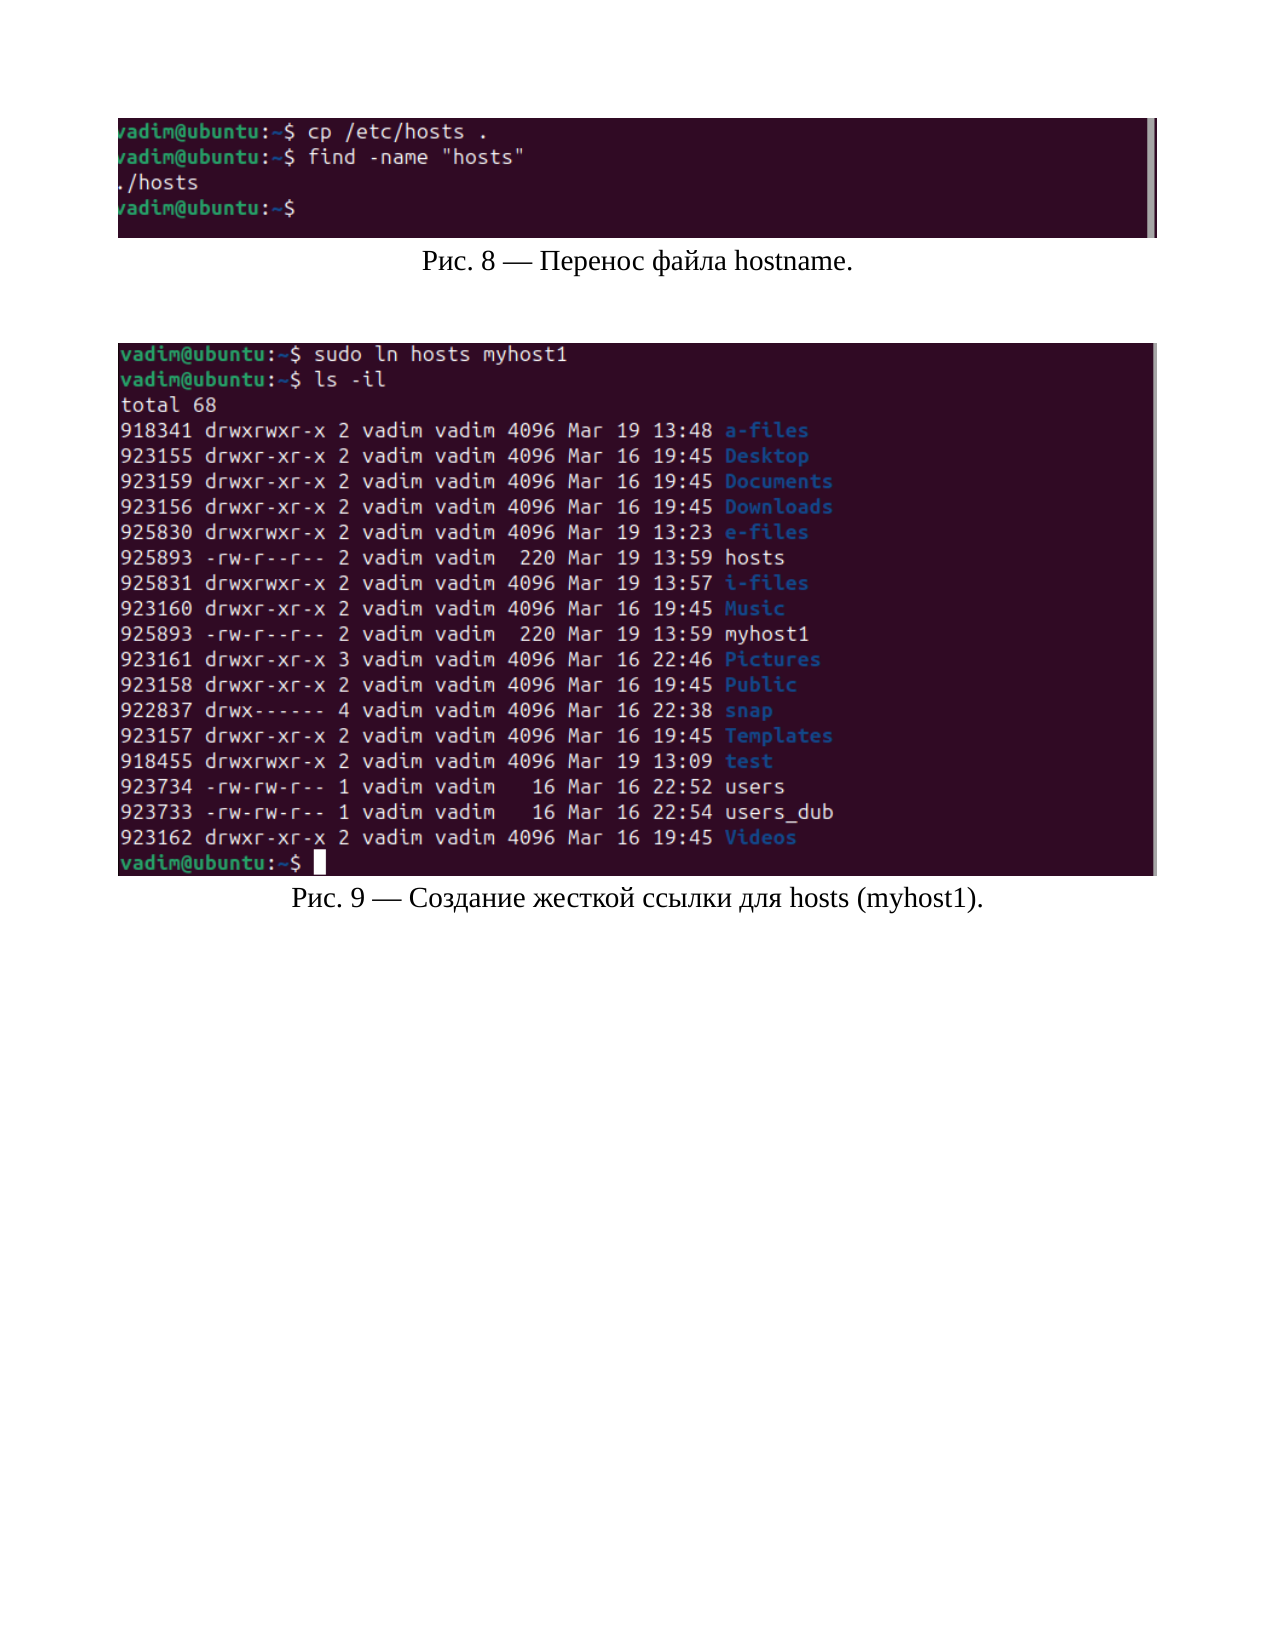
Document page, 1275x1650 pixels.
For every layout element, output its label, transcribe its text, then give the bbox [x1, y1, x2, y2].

picture [118, 343, 1157, 876]
text Рис. 9 — Создание жесткой ссылки для hosts (myhost1). [118, 876, 1157, 914]
text Рис. 8 — Перенос файла hostname. [118, 238, 1157, 276]
picture [118, 118, 1157, 238]
